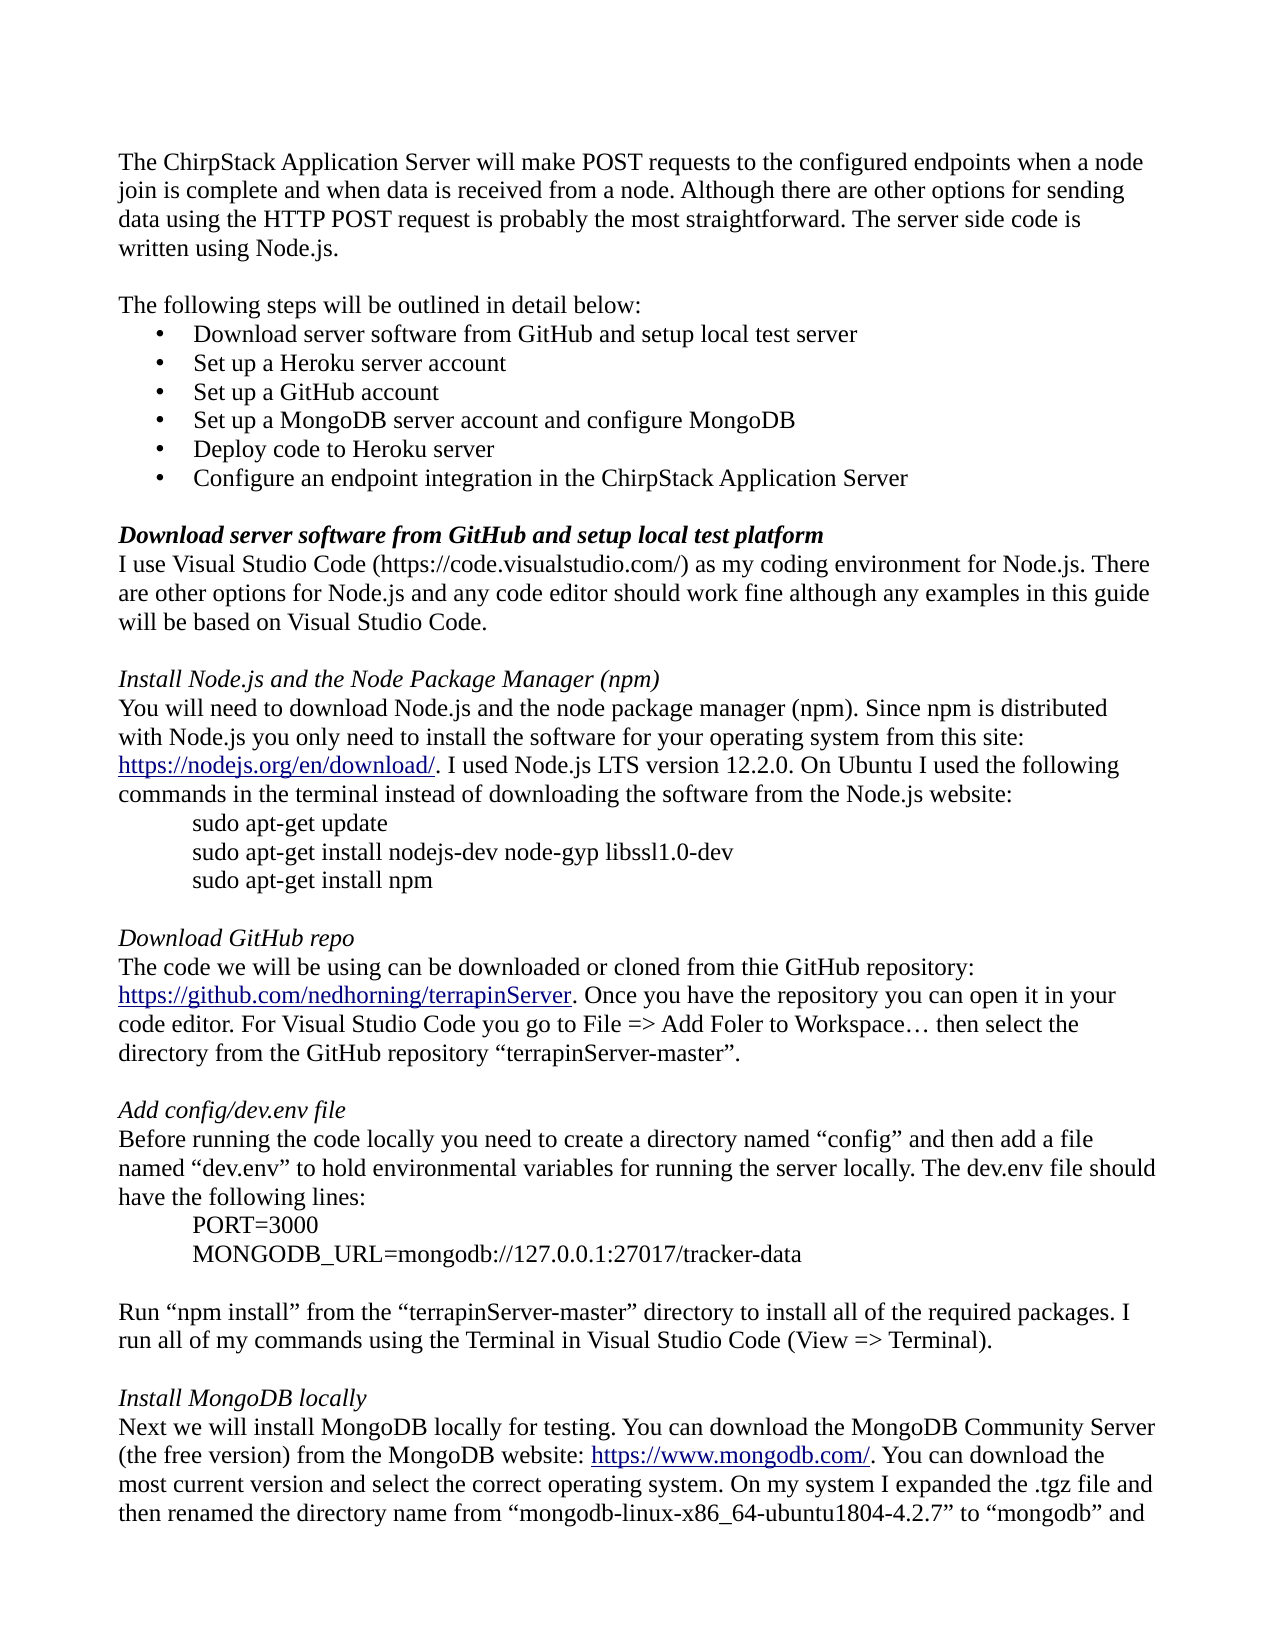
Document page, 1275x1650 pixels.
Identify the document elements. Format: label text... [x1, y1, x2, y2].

text Download server software from GitHub and setup local test platform [118, 521, 1157, 549]
list Download server software from GitHub and setup local test server [156, 319, 1157, 348]
text Add config/dev.env file [118, 1096, 1157, 1124]
text sudo apt-get update [192, 808, 1157, 837]
text sudo apt-get install npm [192, 866, 1157, 894]
text PORT=3000 [192, 1211, 1157, 1239]
text sudo apt-get install nodejs-dev node-gyp libssl1.0-dev [192, 837, 1157, 866]
text The following steps will be outlined in detail below: [118, 291, 1157, 319]
text The code we will be using can be downloaded or cloned from thie GitHub repository: https://github.com/nedhorning/terrapinServer. Once you have the repository you can open it in your code editor. For Visual Studio Code you go to File => Add Foler to Workspace… then select the directory from the GitHub repository “terrapinServer-master”. [118, 952, 1157, 1067]
text Before running the code locally you need to create a directory named “config” and then add a file named “dev.env” to hold environmental variables for running the server locally. The dev.env file should have the following lines: [118, 1124, 1157, 1211]
list Deploy code to Heroku server [156, 434, 1157, 463]
text I use Visual Studio Code (https://code.visualstudio.com/) as my coding environment for Node.js. There are other options for Node.js and any code editor should work fine although any examples in this guide will be based on Visual Studio Code. [118, 549, 1157, 636]
text Next we will install MongoDB locally for testing. You can download the MongoDB Community Server (the free version) from the MongoDB website: https://www.mongodb.com/. You can download the most current version and select the correct operating system. On my system I expanded the .tgz file and then renamed the directory name from “mongodb-linux-x86_64-ubuntu1804-4.2.7” to “mongodb” and [118, 1412, 1157, 1527]
text MONGODB_URL=mongodb://127.0.0.1:27017/tracker-data [192, 1239, 1157, 1268]
list Set up a GitHub account [156, 377, 1157, 406]
text Run “npm install” from the “terrapinServer-master” directory to install all of the required packages. I run all of my commands using the Terminal in Visual Studio Code (View => Terminal). [118, 1297, 1157, 1354]
text Download GitHub repo [118, 923, 1157, 952]
list Set up a Heroku server account [156, 348, 1157, 377]
text The ChirpStack Application Server will make POST requests to the configured endpoints when a node join is complete and when data is received from a node. Although there are other options for sending data using the HTTP POST request is probably the most straightforward. The server side code is written using Node.js. [118, 147, 1157, 262]
list Set up a MongoDB server account and configure MongoDB [156, 406, 1157, 434]
text Install MongoDB locally [118, 1383, 1157, 1412]
text You will need to download Node.js and the node package manager (npm). Since npm is distributed with Node.js you only need to install the software for your operating system from this site: https://nodejs.org/en/download/. I used Node.js LTS version 12.2.0. On Ubuntu I used the following commands in the terminal instead of downloading the software from the Node.js website: [118, 693, 1157, 808]
list Configure an endpoint integration in the ChirpStack Application Server [156, 463, 1157, 492]
text Install Node.js and the Node Package Manager (npm) [118, 664, 1157, 693]
